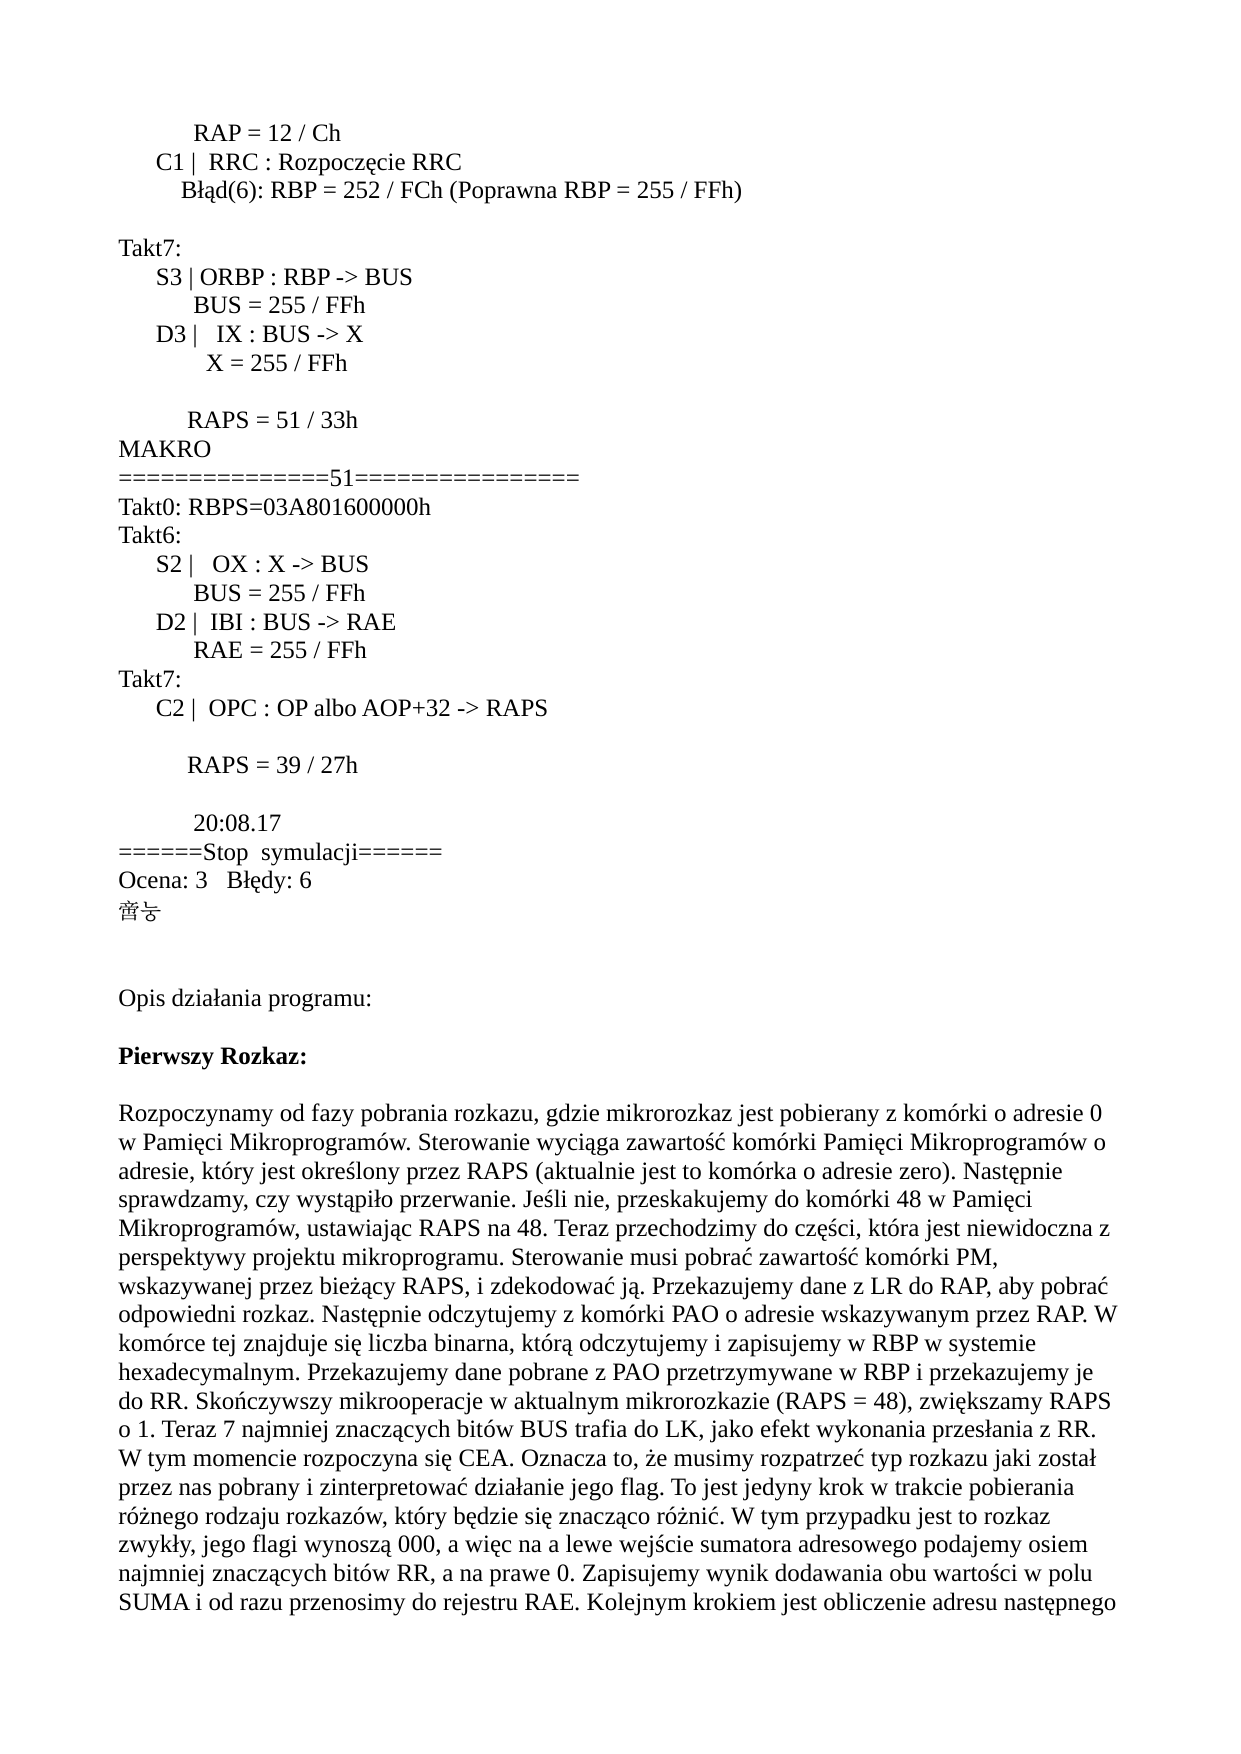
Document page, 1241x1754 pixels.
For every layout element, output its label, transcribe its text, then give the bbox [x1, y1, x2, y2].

text 啻눙 [118, 894, 1122, 926]
text Takt6: [118, 521, 1122, 549]
text S3 | ORBP : RBP -> BUS [118, 262, 1122, 291]
text Takt7: [118, 664, 1122, 693]
text BUS = 255 / FFh [118, 578, 1122, 607]
text C1 | RRC : Rozpoczęcie RRC [118, 147, 1122, 176]
text Takt7: [118, 233, 1122, 262]
text Ocena: 3 Błędy: 6 [118, 866, 1122, 894]
text RAE = 255 / FFh [118, 636, 1122, 664]
text RAPS = 39 / 27h [118, 751, 1122, 779]
text BUS = 255 / FFh [118, 291, 1122, 319]
text Błąd(6): RBP = 252 / FCh (Poprawna RBP = 255 / FFh) [118, 176, 1122, 204]
text 20:08.17 [118, 808, 1122, 837]
text C2 | OPC : OP albo AOP+32 -> RAPS [118, 693, 1122, 722]
text Pierwszy Rozkaz: [118, 1041, 1122, 1069]
text ======Stop symulacji====== [118, 837, 1122, 866]
text MAKRO [118, 434, 1122, 463]
text RAP = 12 / Ch [118, 118, 1122, 147]
text Opis działania programu: [118, 983, 1122, 1012]
text D3 | IX : BUS -> X [118, 319, 1122, 348]
text Rozpoczynamy od fazy pobrania rozkazu, gdzie mikrorozkaz jest pobierany z komórki o adresie 0 w Pamięci Mikroprogramów. Sterowanie wyciąga zawartość komórki Pamięci Mikroprogramów o adresie, który jest określony przez RAPS (aktualnie jest to komórka o adresie zero). Następnie sprawdzamy, czy wystąpiło przerwanie. Jeśli nie, przeskakujemy do komórki 48 w Pamięci Mikroprogramów, ustawiając RAPS na 48. Teraz przechodzimy do części, która jest niewidoczna z perspektywy projektu mikroprogramu. Sterowanie musi pobrać zawartość komórki PM, wskazywanej przez bieżący RAPS, i zdekodować ją. Przekazujemy dane z LR do RAP, aby pobrać odpowiedni rozkaz. Następnie odczytujemy z komórki PAO o adresie wskazywanym przez RAP. W komórce tej znajduje się liczba binarna, którą odczytujemy i zapisujemy w RBP w systemie hexadecymalnym. Przekazujemy dane pobrane z PAO przetrzymywane w RBP i przekazujemy je do RR. Skończywszy mikrooperacje w aktualnym mikrorozkazie (RAPS = 48), zwiększamy RAPS o 1. Teraz 7 najmniej znaczących bitów BUS trafia do LK, jako efekt wykonania przesłania z RR. W tym momencie rozpoczyna się CEA. Oznacza to, że musimy rozpatrzeć typ rozkazu jaki został przez nas pobrany i zinterpretować działanie jego flag. To jest jedyny krok w trakcie pobierania różnego rodzaju rozkazów, który będzie się znacząco różnić. W tym przypadku jest to rozkaz zwykły, jego flagi wynoszą 000, a więc na a lewe wejście sumatora adresowego podajemy osiem najmniej znaczących bitów RR, a na prawe 0. Zapisujemy wynik dodawania obu wartości w polu SUMA i od razu przenosimy do rejestru RAE. Kolejnym krokiem jest obliczenie adresu następnego [118, 1098, 1122, 1616]
text X = 255 / FFh [118, 348, 1122, 377]
text D2 | IBI : BUS -> RAE [118, 607, 1122, 636]
text S2 | OX : X -> BUS [118, 549, 1122, 578]
text Takt0: RBPS=03A801600000h [118, 492, 1122, 521]
text RAPS = 51 / 33h [118, 406, 1122, 434]
text ===============51================ [118, 463, 1122, 492]
